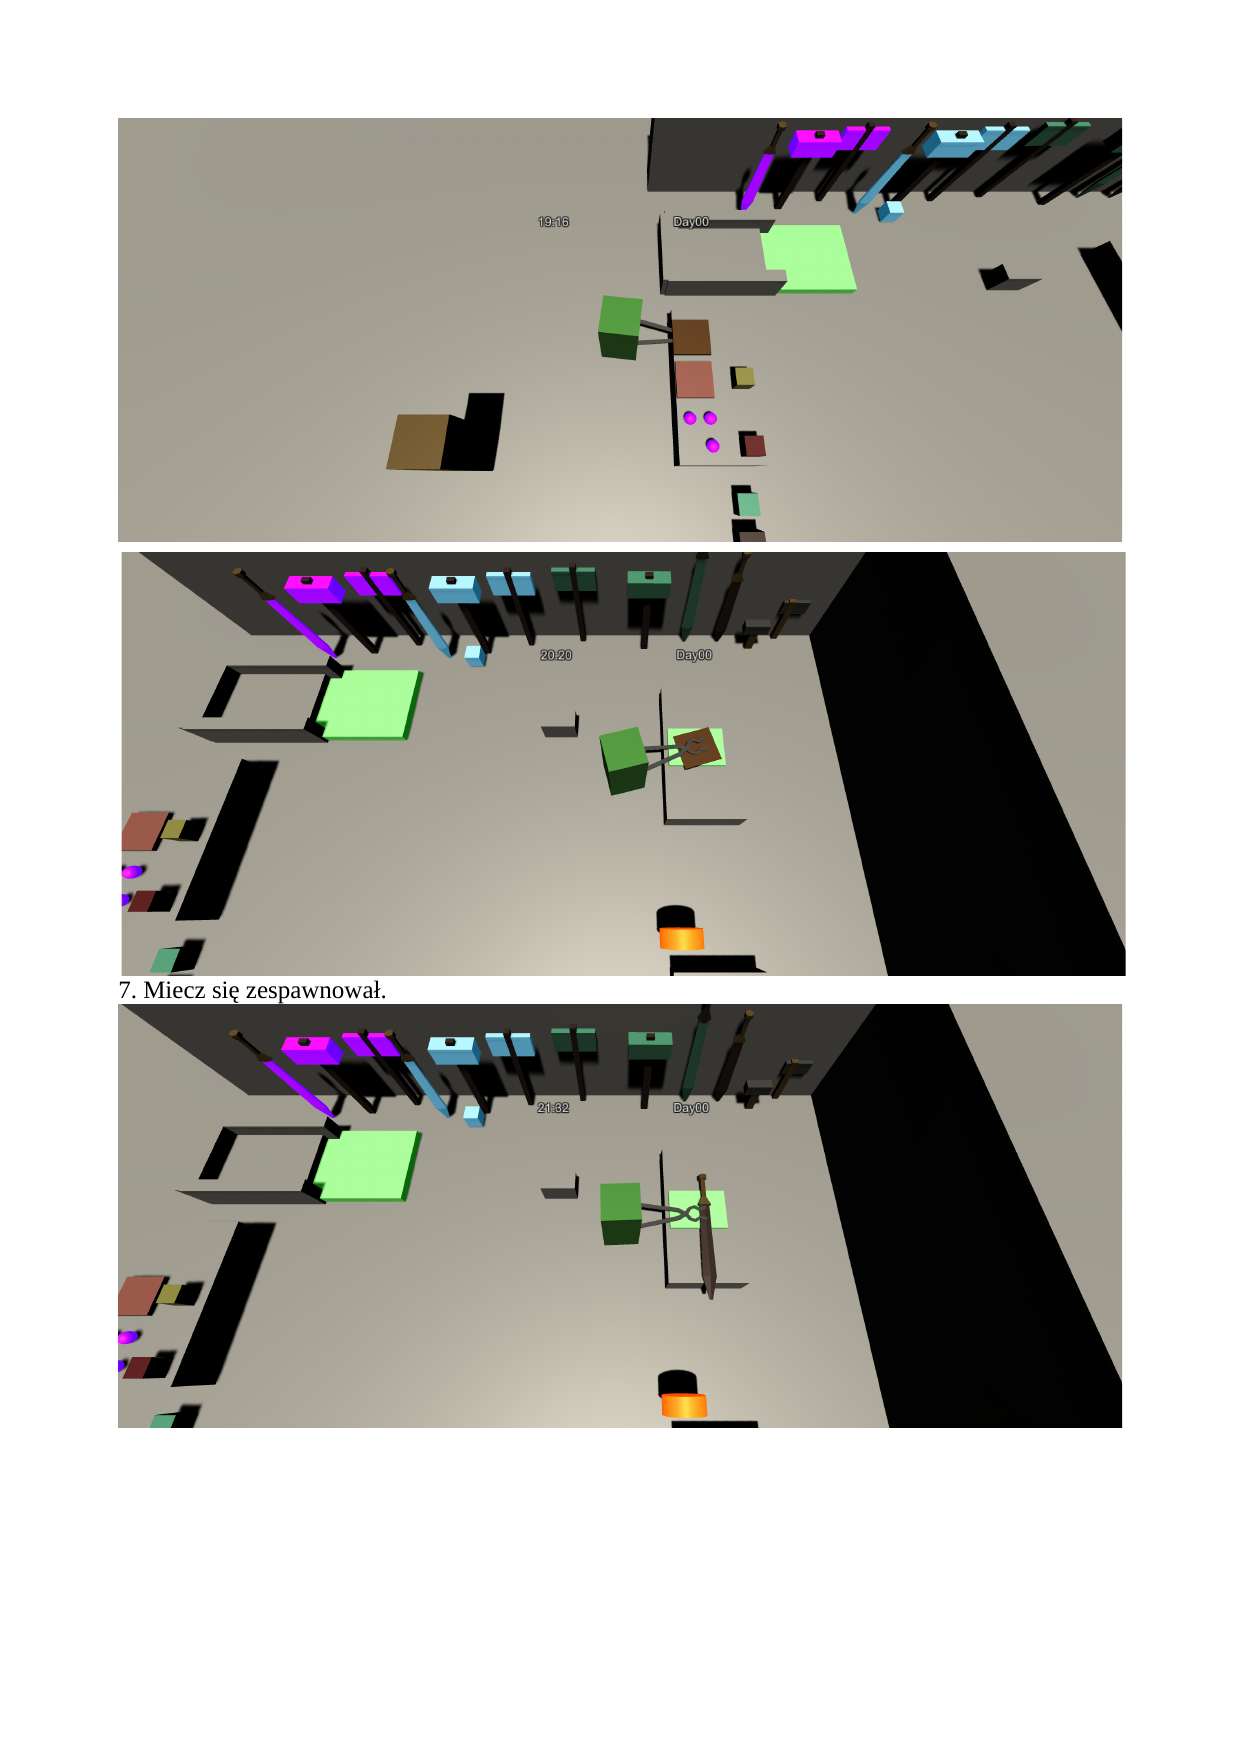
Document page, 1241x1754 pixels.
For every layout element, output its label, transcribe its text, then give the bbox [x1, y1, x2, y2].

picture [118, 118, 1123, 542]
text 7. Miecz się zespawnował. [118, 542, 1122, 1004]
picture [118, 1004, 1123, 1428]
picture [121, 552, 1126, 976]
